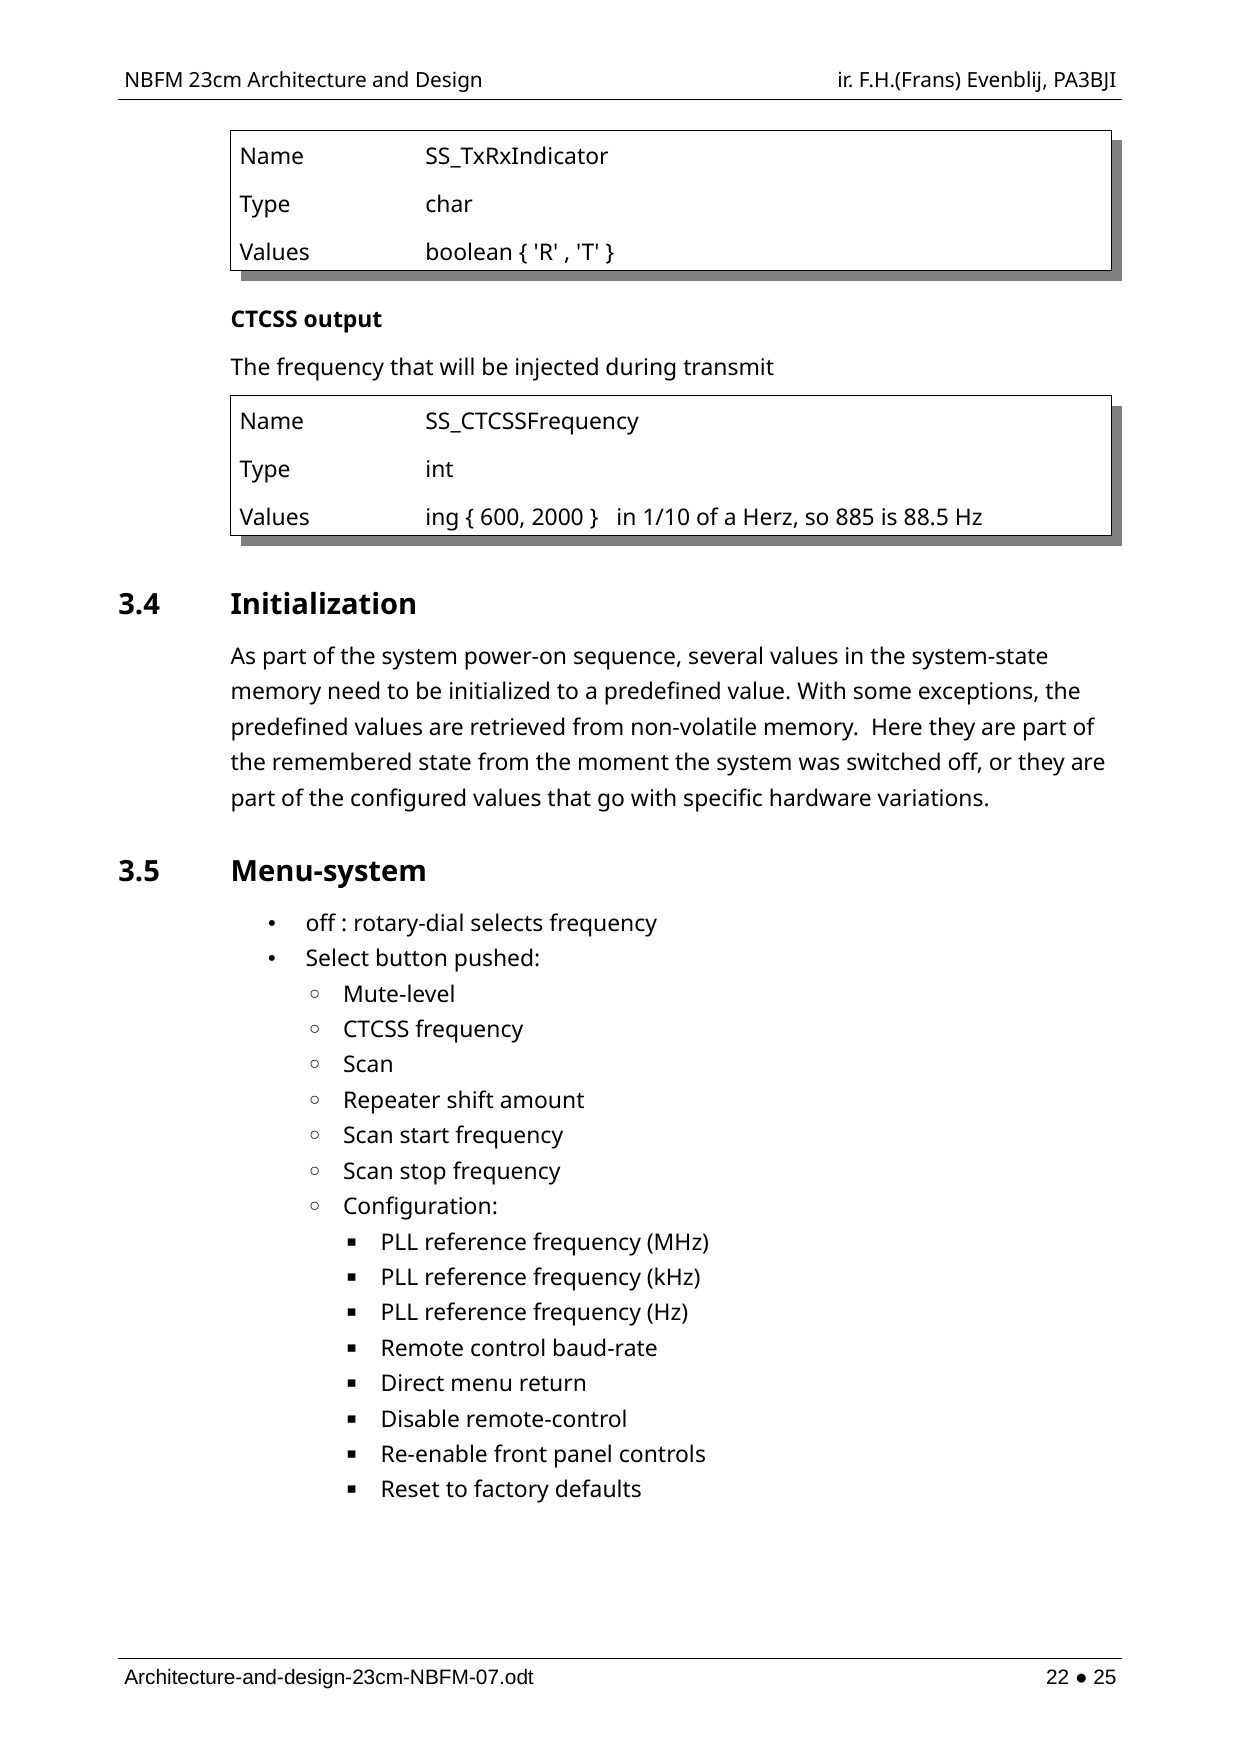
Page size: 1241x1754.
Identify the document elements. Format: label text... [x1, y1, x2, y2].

text As part of the system power-on sequence, several values in the system-state memory need to be initialized to a predefined value. With some exceptions, the predefined values are retrieved from non-volatile memory. Here they are part of the remembered state from the moment the system was switched off, or they are part of the configured values that go with specific hardware variations. [230, 636, 1122, 813]
text The frequency that will be injected during transmit [230, 347, 1122, 383]
list Repeater shift amount [305, 1079, 1122, 1115]
text Type char [231, 178, 1111, 219]
text Name SS_CTCSSFrequency [231, 396, 1111, 437]
list Scan start frequency [305, 1115, 1122, 1150]
list Reset to factory defaults [343, 1469, 1122, 1504]
list Menu-system [118, 850, 1122, 890]
list Direct menu return [343, 1363, 1122, 1398]
text Values boolean { 'R' , 'T' } [231, 226, 1111, 270]
list Select button pushed: [268, 938, 1122, 973]
list Initialization [118, 583, 1122, 623]
list Mute-level [305, 973, 1122, 1009]
list off : rotary-dial selects frequency [268, 902, 1122, 938]
list Configuration: [305, 1186, 1122, 1221]
text Values ing { 600, 2000 } in 1/10 of a Herz, so 885 is 88.5 Hz [231, 491, 1111, 535]
text CTCSS output [230, 299, 1122, 335]
text Type int [231, 443, 1111, 484]
list PLL reference frequency (MHz) [343, 1221, 1122, 1257]
list Scan stop frequency [305, 1150, 1122, 1186]
list PLL reference frequency (kHz) [343, 1257, 1122, 1292]
list PLL reference frequency (Hz) [343, 1292, 1122, 1327]
list Disable remote-control [343, 1398, 1122, 1434]
list Remote control baud-rate [343, 1327, 1122, 1363]
list Scan [305, 1044, 1122, 1079]
list Re-enable front panel controls [343, 1434, 1122, 1469]
list CTCSS frequency [305, 1009, 1122, 1044]
text Name SS_TxRxIndicator [231, 131, 1111, 171]
